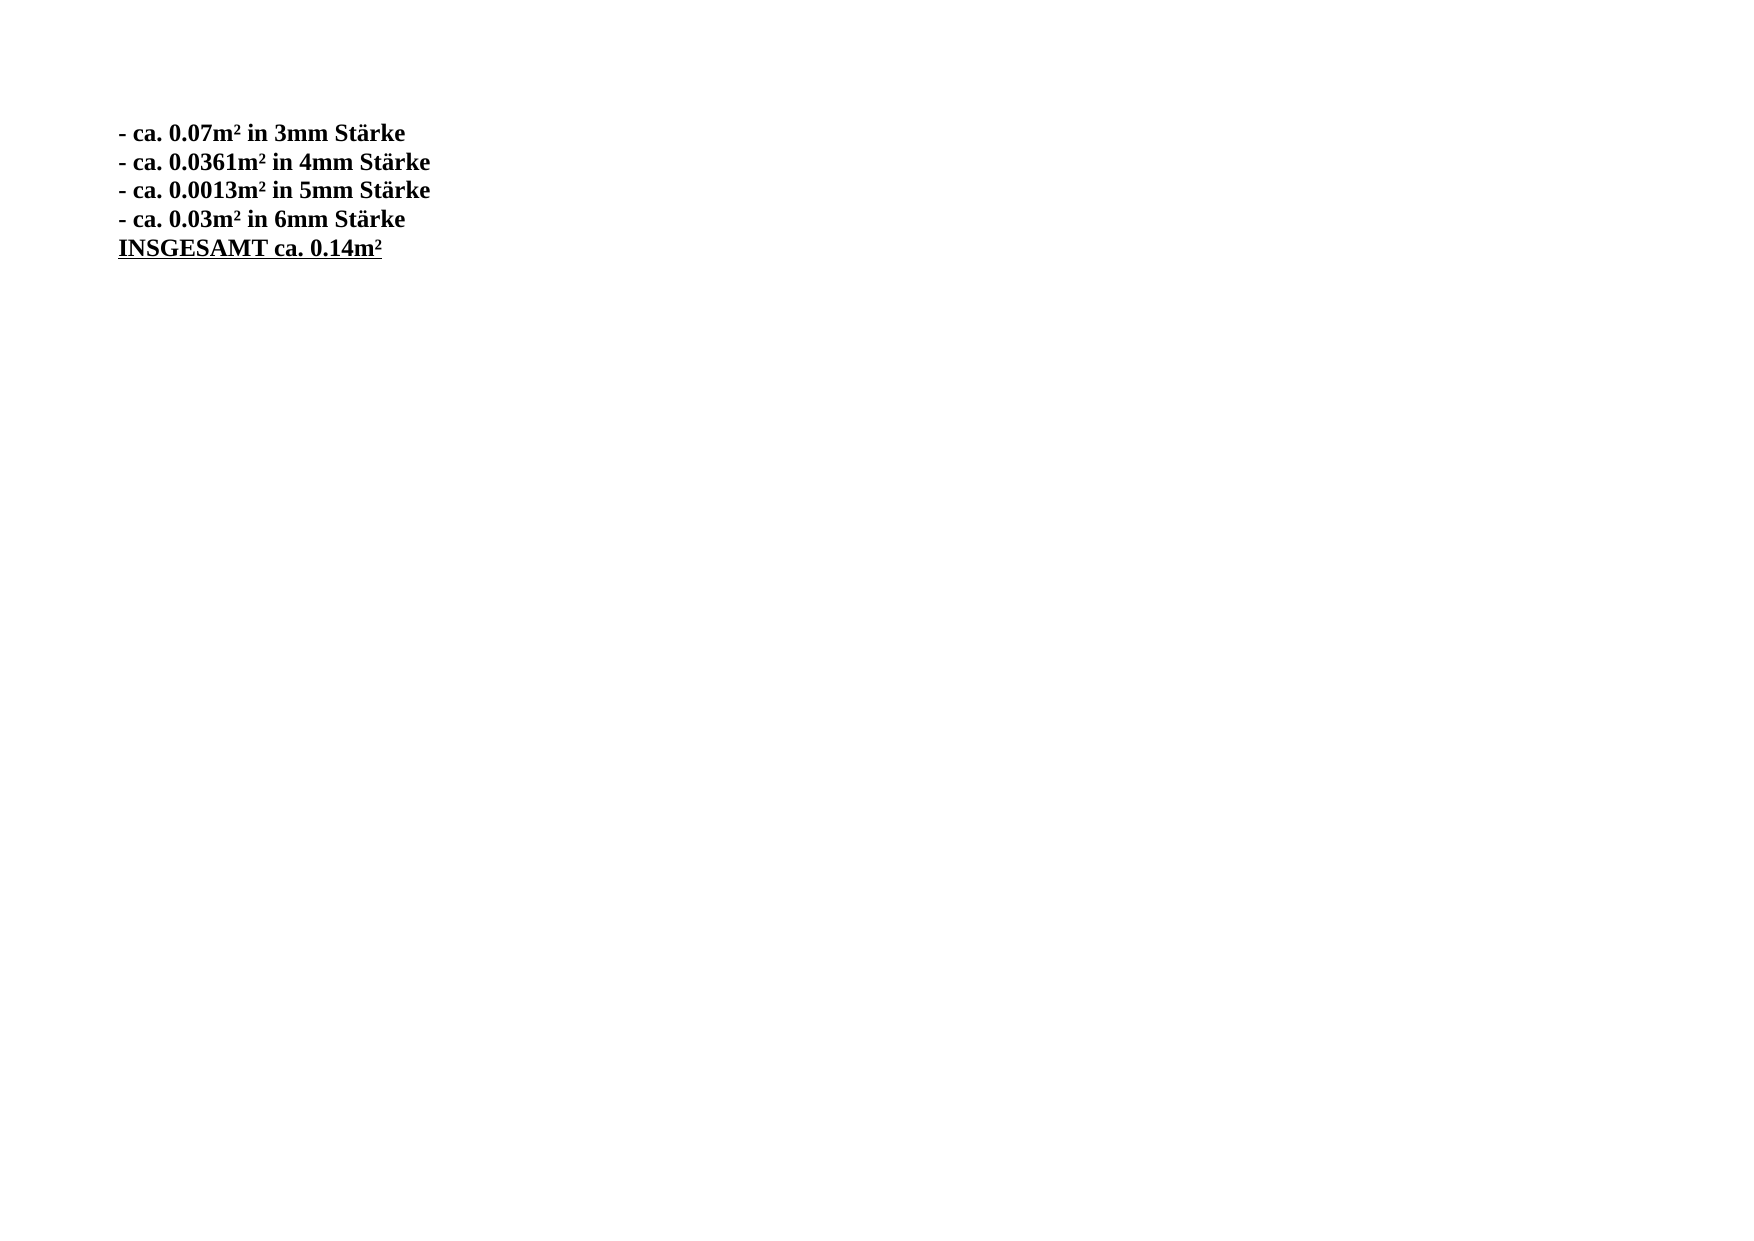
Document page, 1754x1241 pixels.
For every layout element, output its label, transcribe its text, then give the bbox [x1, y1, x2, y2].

text - ca. 0.0013m² in 5mm Stärke [118, 176, 1636, 204]
text - ca. 0.0361m² in 4mm Stärke [118, 147, 1636, 176]
text - ca. 0.07m² in 3mm Stärke [118, 118, 1636, 147]
text INSGESAMT ca. 0.14m² [118, 233, 1636, 262]
text - ca. 0.03m² in 6mm Stärke [118, 204, 1636, 233]
